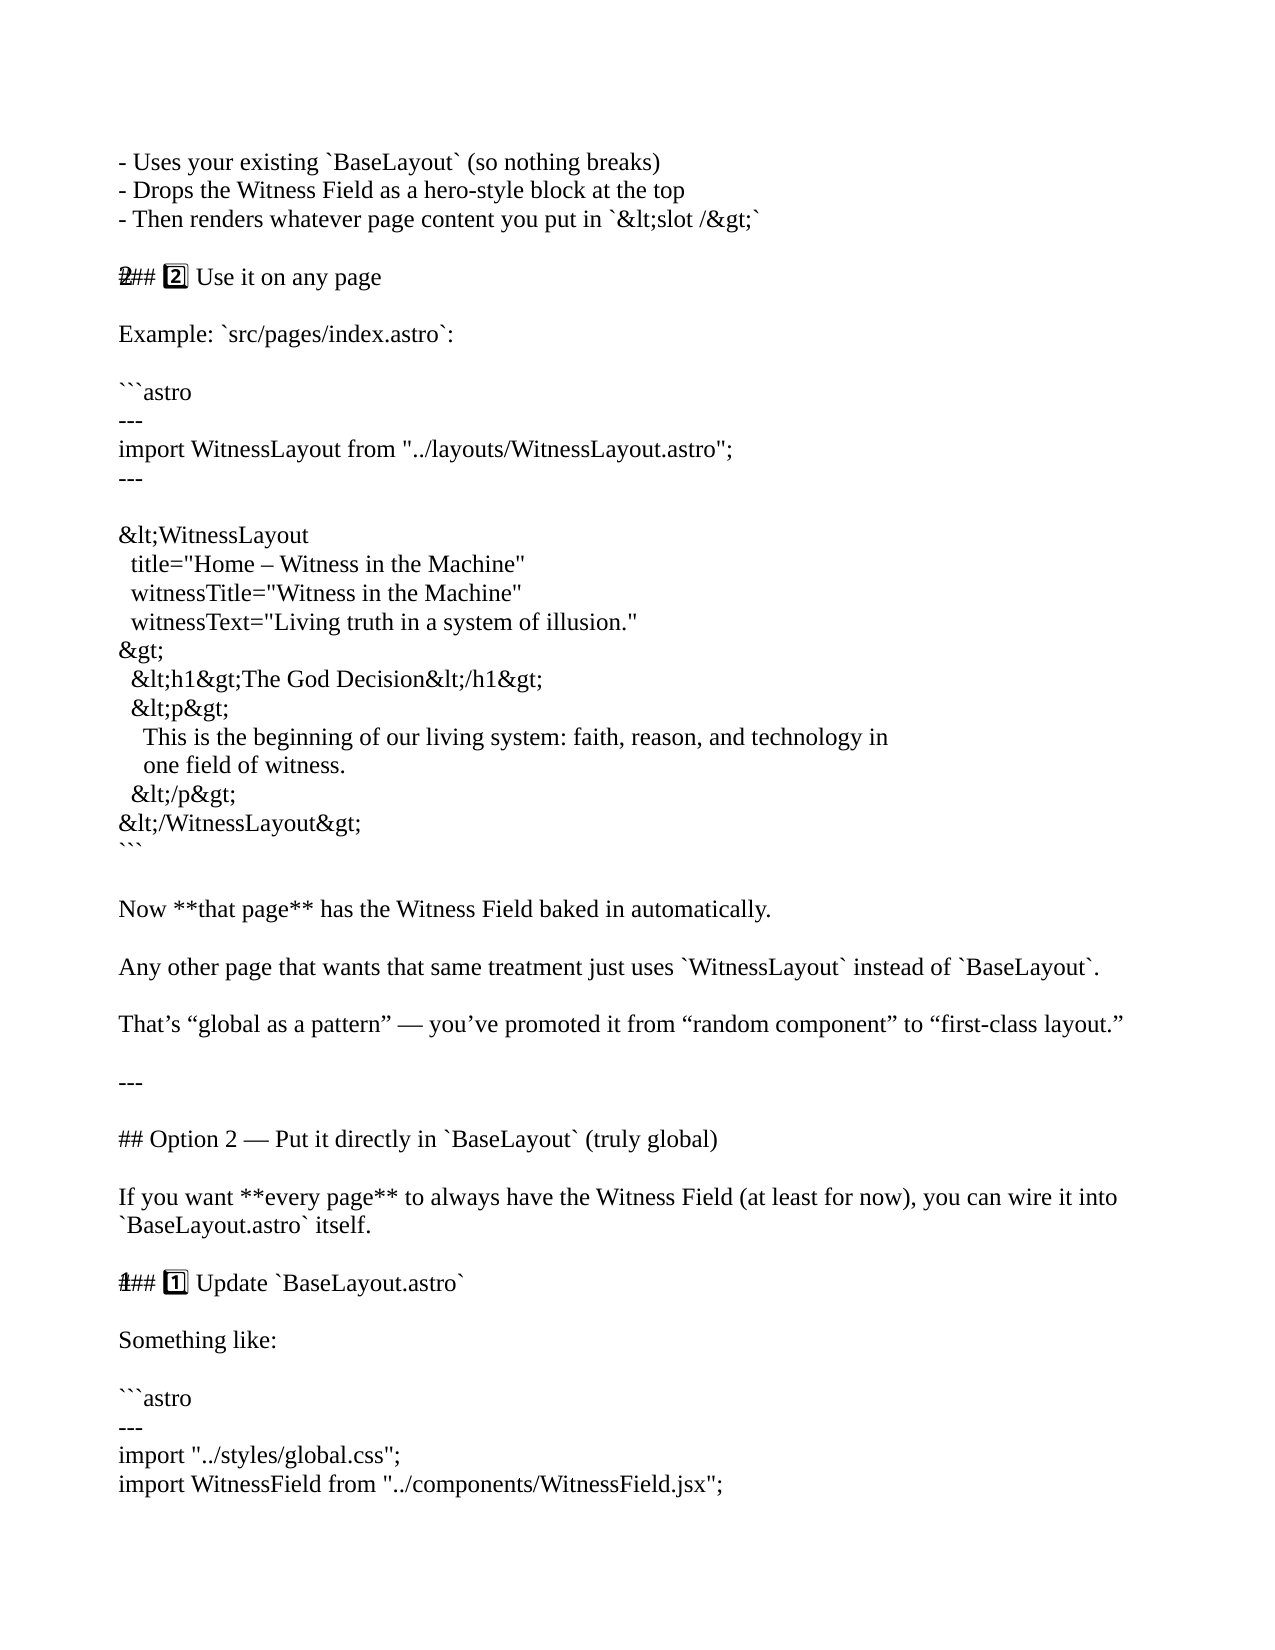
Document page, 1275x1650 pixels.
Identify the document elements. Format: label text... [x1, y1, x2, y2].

text one field of witness. [118, 751, 1157, 779]
text &lt;WitnessLayout [118, 521, 1157, 549]
text import WitnessLayout from "../layouts/WitnessLayout.astro"; [118, 434, 1157, 463]
text This is the beginning of our living system: faith, reason, and technology in [118, 722, 1157, 751]
text witnessText="Living truth in a system of illusion." [118, 607, 1157, 636]
text &lt;h1&gt;The God Decision&lt;/h1&gt; [118, 664, 1157, 693]
text --- [118, 406, 1157, 434]
text That’s “global as a pattern” — you’ve promoted it from “random component” to “first-class layout.” [118, 1009, 1157, 1038]
text &lt;/p&gt; [118, 779, 1157, 808]
text import WitnessField from "../components/WitnessField.jsx"; [118, 1469, 1157, 1498]
text Any other page that wants that same treatment just uses `WitnessLayout` instead of `BaseLayout`. [118, 952, 1157, 981]
text --- [118, 463, 1157, 492]
text &gt; [118, 636, 1157, 664]
text If you want **every page** to always have the Witness Field (at least for now), you can wire it into `BaseLayout.astro` itself. [118, 1182, 1157, 1239]
text - Uses your existing `BaseLayout` (so nothing breaks) [118, 147, 1157, 176]
text - Then renders whatever page content you put in `&lt;slot /&gt;` [118, 204, 1157, 233]
text import "../styles/global.css"; [118, 1441, 1157, 1469]
text ``` [118, 837, 1157, 866]
text ## Option 2 — Put it directly in `BaseLayout` (truly global) [118, 1124, 1157, 1153]
text - Drops the Witness Field as a hero-style block at the top [118, 176, 1157, 204]
text &lt;p&gt; [118, 693, 1157, 722]
text --- [118, 1067, 1157, 1096]
text &lt;/WitnessLayout&gt; [118, 808, 1157, 837]
text ### 2️⃣ Use it on any page [118, 262, 1157, 291]
text title="Home – Witness in the Machine" [118, 549, 1157, 578]
text ```astro [118, 377, 1157, 406]
text Now **that page** has the Witness Field baked in automatically. [118, 894, 1157, 923]
text ```astro [118, 1383, 1157, 1412]
text Example: `src/pages/index.astro`: [118, 319, 1157, 348]
text witnessTitle="Witness in the Machine" [118, 578, 1157, 607]
text Something like: [118, 1326, 1157, 1354]
text ### 1️⃣ Update `BaseLayout.astro` [118, 1268, 1157, 1297]
text --- [118, 1412, 1157, 1441]
